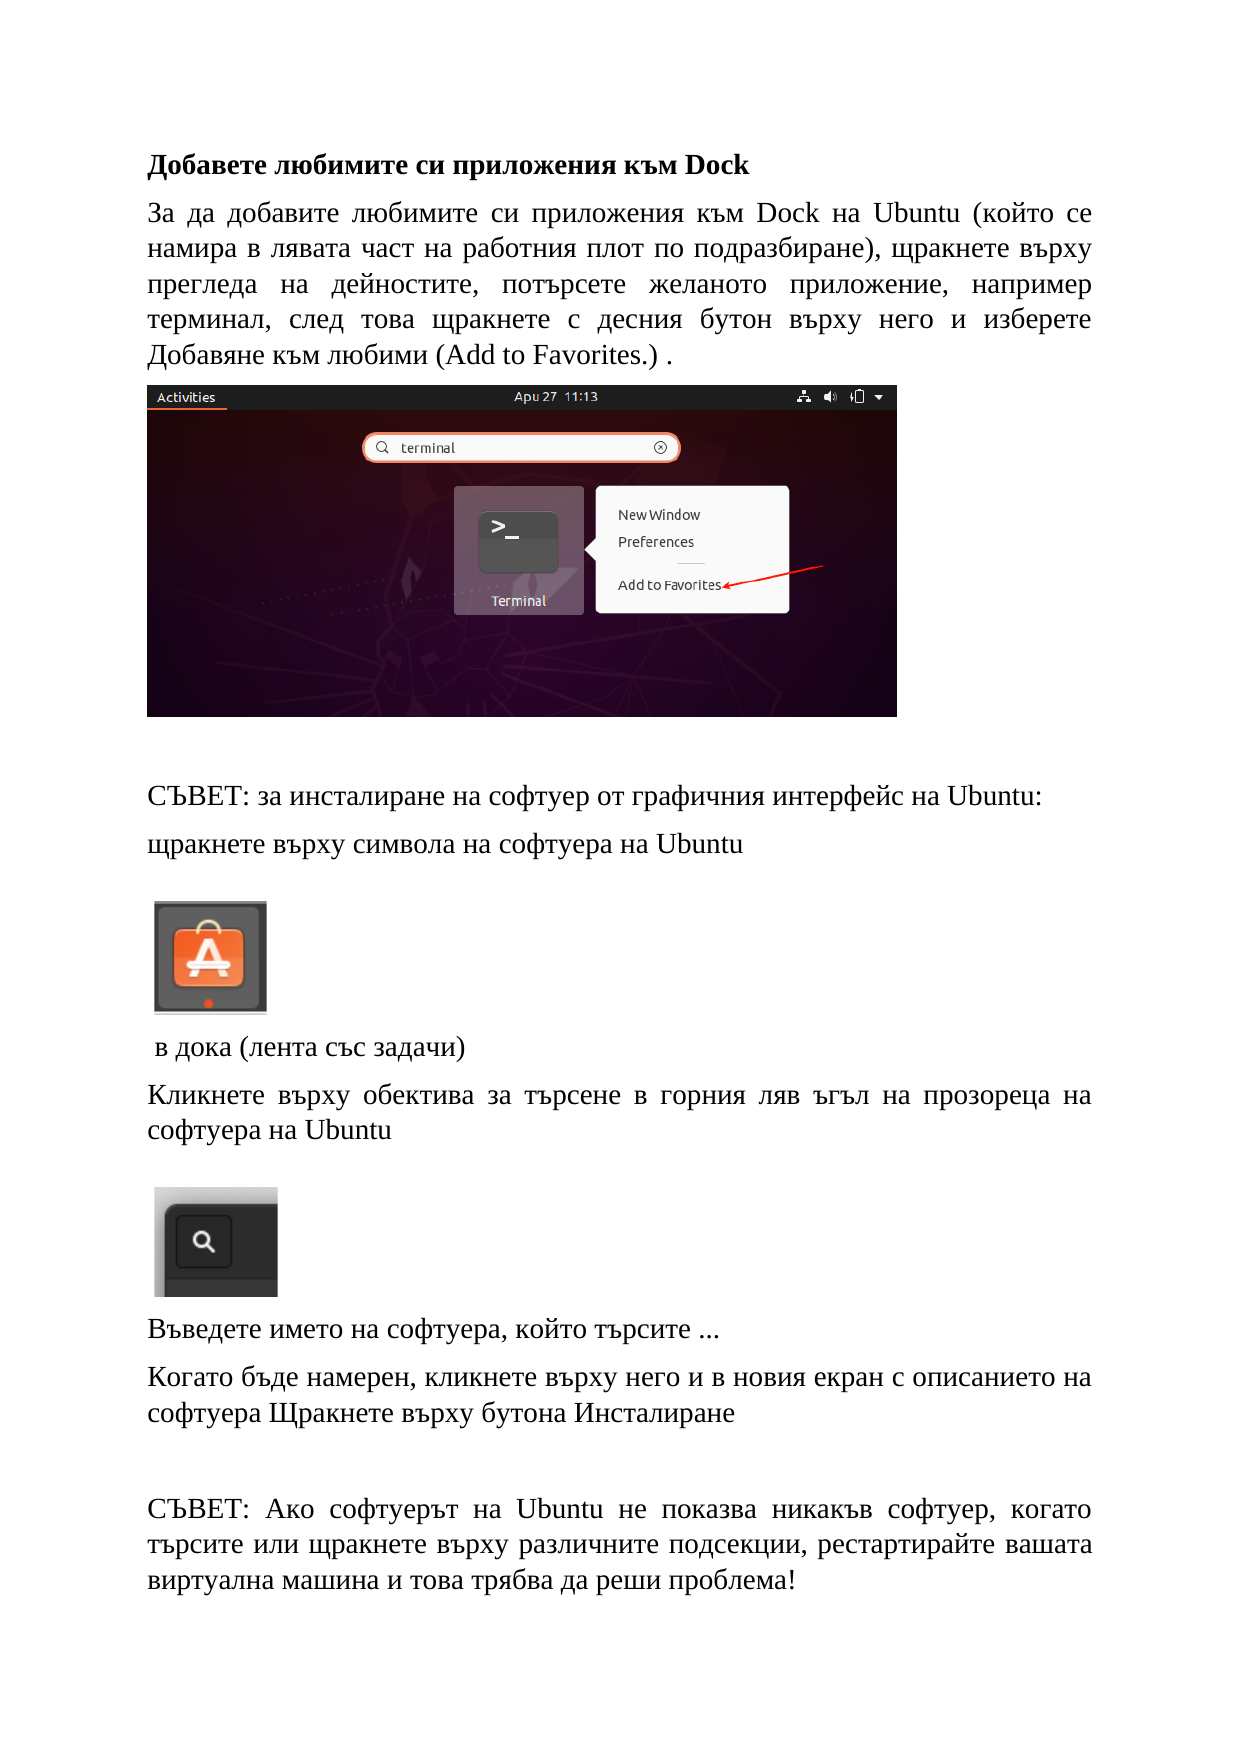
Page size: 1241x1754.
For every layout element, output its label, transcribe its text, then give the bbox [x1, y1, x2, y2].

text За да добавите любимите си приложения към Dock на Ubuntu (който се намира в лявата част на работния плот по подразбиране), щракнете върху прегледа на дейностите, потърсете желаното приложение, например терминал, след това щракнете с десния бутон върху него и изберете Добавяне към любими (Add to Favorites.) . [147, 195, 1093, 371]
text СЪВЕТ: Ако софтуерът на Ubuntu не показва никакъв софтуер, когато търсите или щракнете върху различните подсекции, рестартирайте вашата виртуална машина и това трябва да реши проблема! [147, 1491, 1093, 1596]
text Добавете любимите си приложения към Dock [147, 147, 1093, 181]
text щракнете върху символа на софтуера на Ubuntu [147, 826, 1093, 860]
text Въведете името на софтуера, който търсите ... [147, 1311, 1093, 1345]
text Когато бъде намерен, кликнете върху него и в новия екран с описанието на софтуера Щракнете върху бутона Инсталиране [147, 1359, 1093, 1428]
text Кликнете върху обектива за търсене в горния ляв ъгъл на прозореца на софтуера на Ubuntu [147, 1077, 1093, 1146]
text в дока (лента със задачи) [147, 1029, 1093, 1062]
text СЪВЕТ: за инсталиране на софтуер от графичния интерфейс на Ubuntu: [147, 778, 1093, 812]
